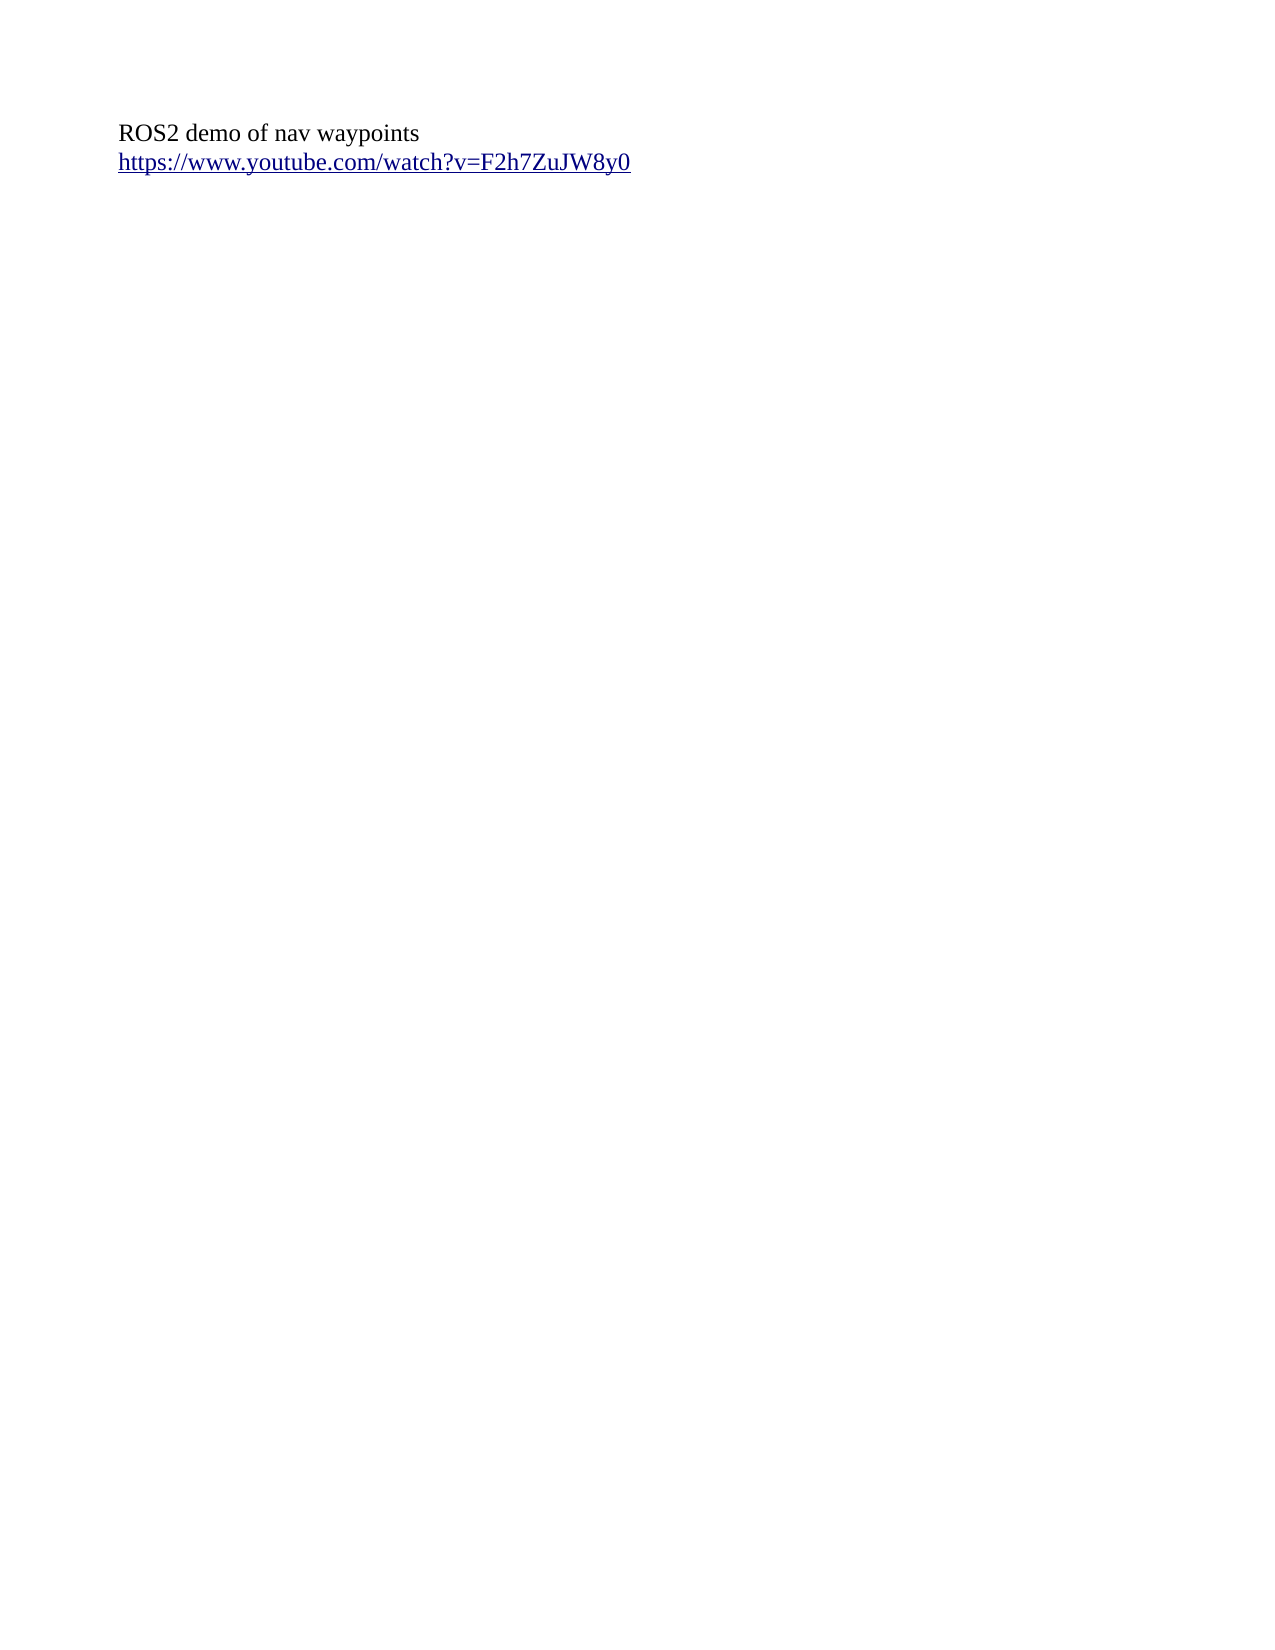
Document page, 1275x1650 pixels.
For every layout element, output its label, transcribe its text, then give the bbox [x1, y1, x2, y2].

text ROS2 demo of nav waypoints [118, 118, 1157, 147]
text https://www.youtube.com/watch?v=F2h7ZuJW8y0 [118, 147, 1157, 176]
